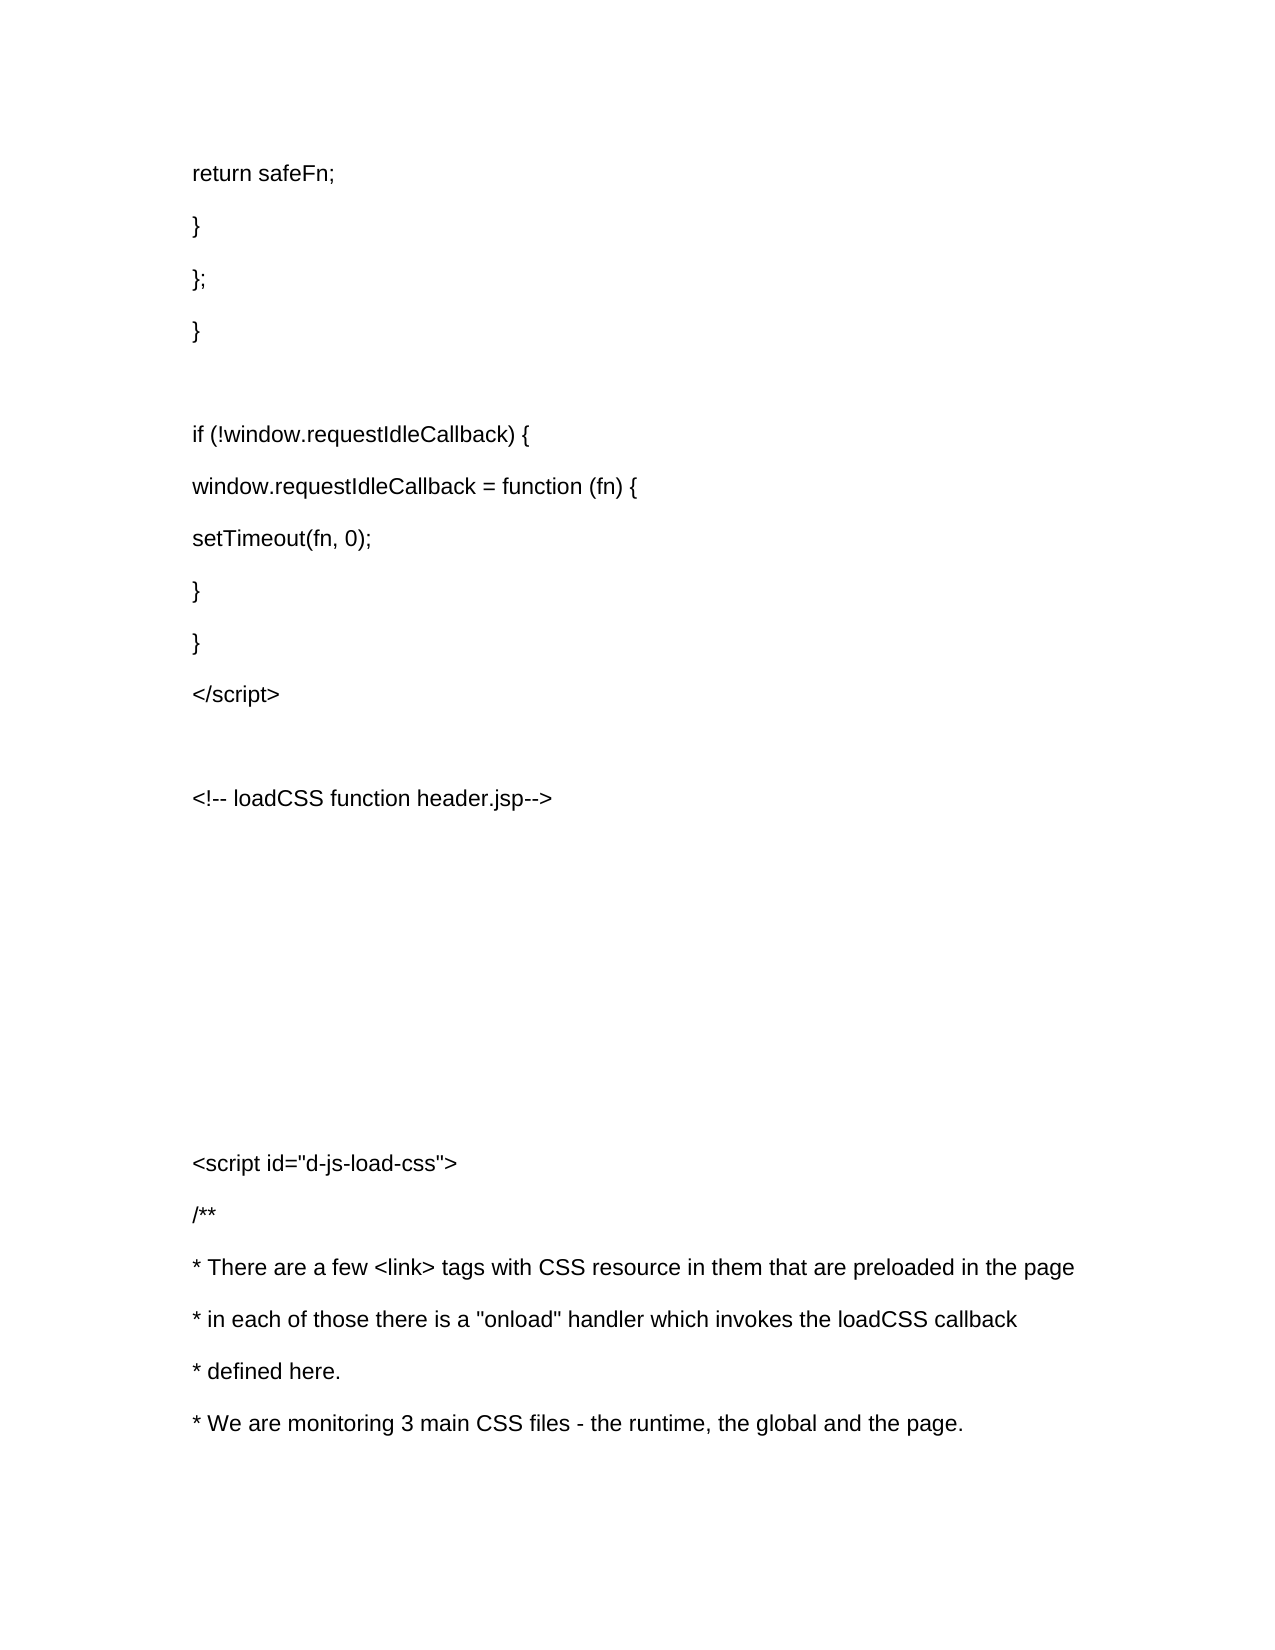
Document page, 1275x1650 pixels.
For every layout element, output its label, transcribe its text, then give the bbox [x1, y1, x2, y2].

table_cell * in each of those there is a "onload" handler which invokes the loadCSS callback [182, 1296, 1125, 1348]
table_cell [150, 358, 182, 410]
table_cell } [182, 306, 1125, 358]
table_cell [150, 1088, 182, 1139]
table_cell setTimeout(fn, 0); [182, 515, 1125, 567]
table_cell [150, 879, 182, 931]
table_cell [150, 306, 182, 358]
table_cell [150, 202, 182, 254]
table_cell [150, 1192, 182, 1244]
table_cell } [182, 202, 1125, 254]
table_cell [182, 931, 1125, 983]
table_cell [150, 150, 182, 202]
table_cell [150, 463, 182, 514]
table_cell [150, 410, 182, 462]
table_cell </script> [182, 671, 1125, 723]
table_cell * We are monitoring 3 main CSS files - the runtime, the global and the page. [182, 1400, 1125, 1452]
table_cell [150, 1140, 182, 1192]
table_cell [150, 671, 182, 723]
table_cell [150, 254, 182, 306]
table_cell } [182, 567, 1125, 619]
table_cell * There are a few <link> tags with CSS resource in them that are preloaded in the page [182, 1244, 1125, 1296]
table_cell [150, 1296, 182, 1348]
table_cell [182, 879, 1125, 931]
table_cell [150, 1244, 182, 1296]
table_cell [150, 515, 182, 567]
table_cell [182, 723, 1125, 775]
table_cell [182, 358, 1125, 410]
table_cell [150, 1348, 182, 1400]
table_cell [182, 983, 1125, 1035]
table_cell if (!window.requestIdleCallback) { [182, 410, 1125, 462]
table_cell [182, 1088, 1125, 1139]
table_cell [150, 619, 182, 671]
table_cell <!-- loadCSS function header.jsp--> [182, 775, 1125, 827]
table_cell [150, 567, 182, 619]
table_cell }; [182, 254, 1125, 306]
table_cell [182, 1035, 1125, 1087]
table_cell [150, 723, 182, 775]
table_cell [150, 827, 182, 879]
table_cell return safeFn; [182, 150, 1125, 202]
table_cell [150, 775, 182, 827]
table_cell window.requestIdleCallback = function (fn) { [182, 463, 1125, 514]
table_cell * defined here. [182, 1348, 1125, 1400]
table_cell [182, 827, 1125, 879]
table_cell [150, 1035, 182, 1087]
table_cell [150, 983, 182, 1035]
table_cell [150, 1400, 182, 1452]
table_cell } [182, 619, 1125, 671]
table_cell /** [182, 1192, 1125, 1244]
table_cell [150, 931, 182, 983]
table_cell <script id="d-js-load-css"> [182, 1140, 1125, 1192]
